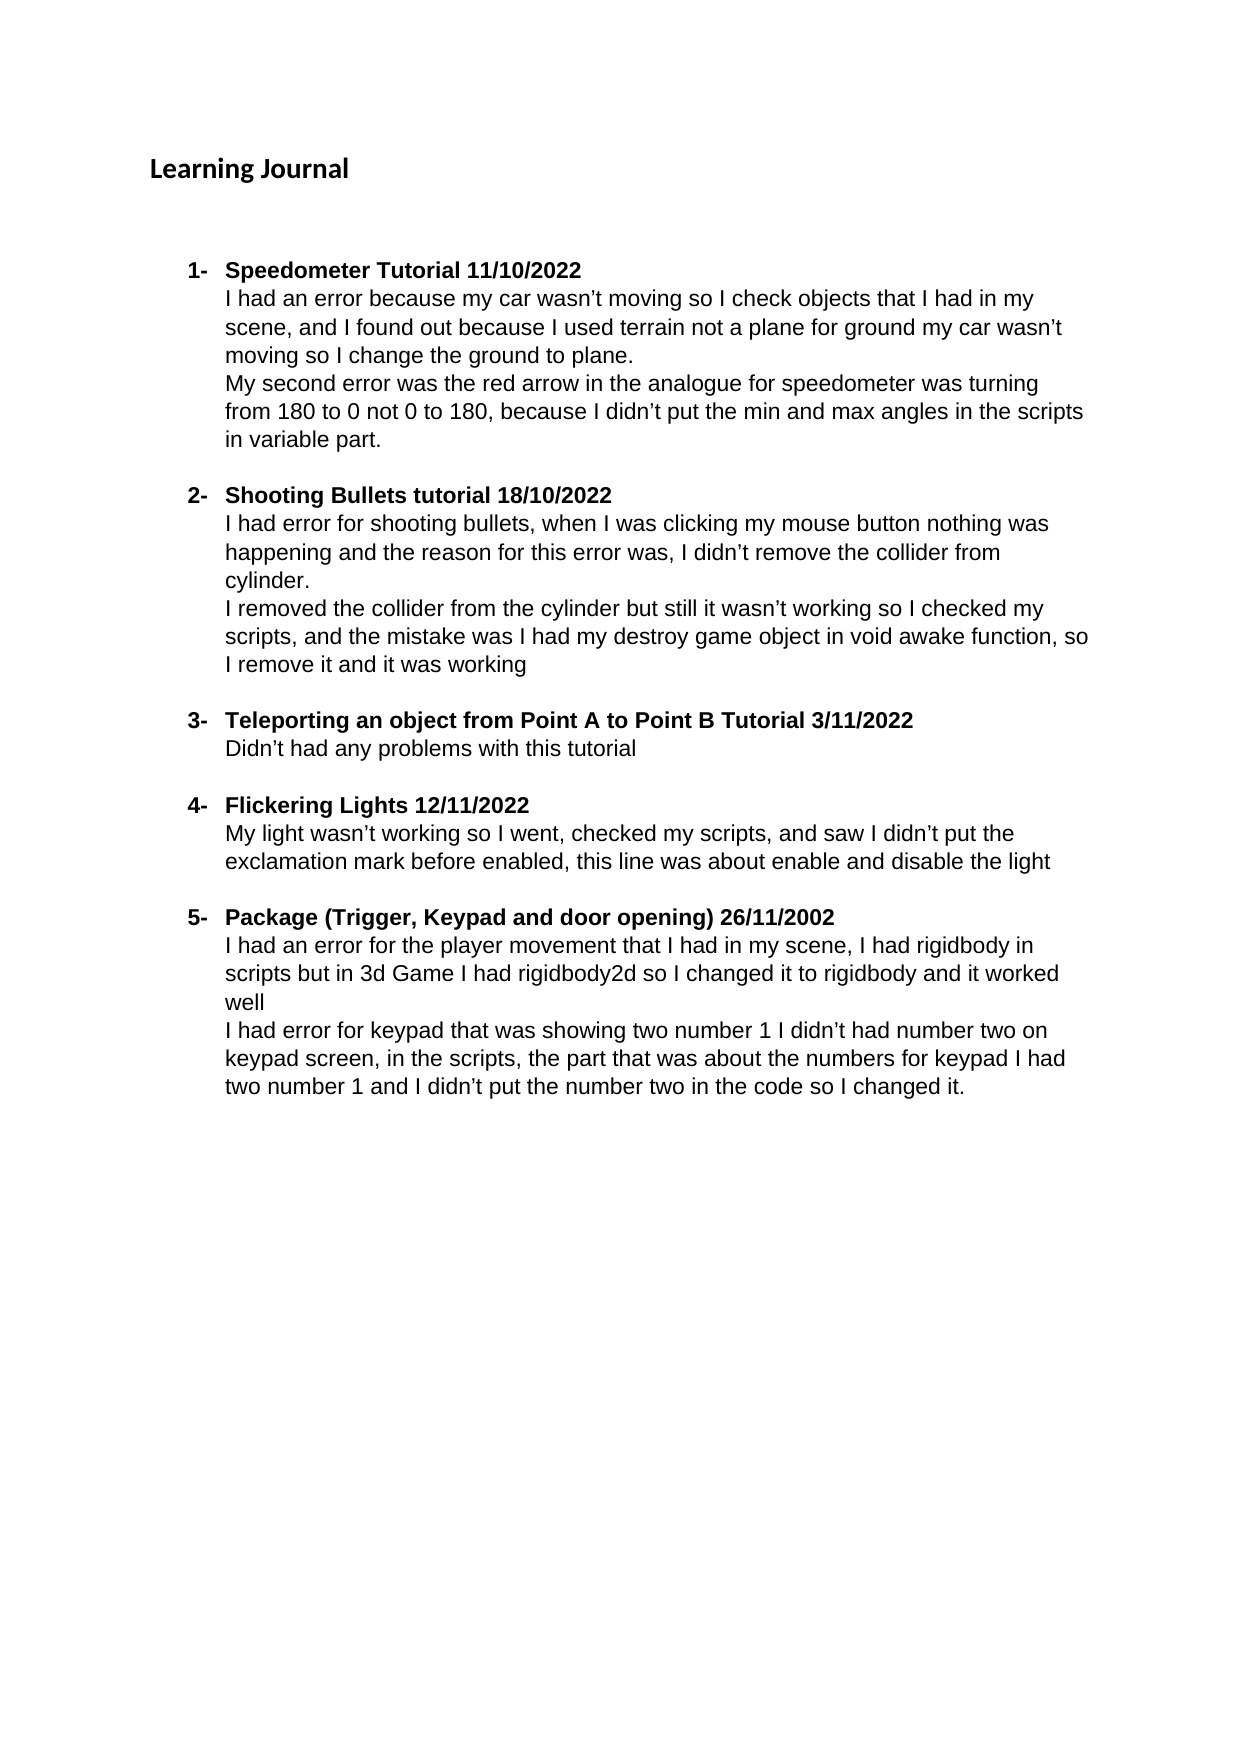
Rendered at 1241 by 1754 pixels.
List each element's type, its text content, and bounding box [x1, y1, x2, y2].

list Teleporting an object from Point A to Point B Tutorial 3/11/2022 [187, 707, 1090, 733]
list Flickering Lights 12/11/2022 [187, 792, 1090, 818]
list I had an error for the player movement that I had in my scene, I had rigidbody in scripts but in 3d Game I had rigidbody2d so I changed it to rigidbody and it worked well [225, 932, 1090, 1015]
list My second error was the red arrow in the analogue for speedometer was turning from 180 to 0 not 0 to 180, because I didn’t put the min and max angles in the scripts in variable part. [225, 370, 1090, 452]
list Speedometer Tutorial 11/10/2022 [187, 257, 1090, 283]
list Package (Trigger, Keypad and door opening) 26/11/2002 [187, 904, 1090, 930]
list I had error for keypad that was showing two number 1 I didn’t had number two on keypad screen, in the scripts, the part that was about the numbers for keypad I had two number 1 and I didn’t put the number two in the code so I changed it. [225, 1017, 1090, 1099]
text Learning Journal [150, 150, 1090, 186]
list I had error for shooting bullets, when I was clicking my mouse button nothing was happening and the reason for this error was, I didn’t remove the collider from cylinder. [225, 510, 1090, 593]
list I removed the collider from the cylinder but still it wasn’t working so I checked my scripts, and the mistake was I had my destroy game object in void awake function, so I remove it and it was working [225, 595, 1090, 677]
list Didn’t had any problems with this tutorial [225, 735, 1090, 762]
list My light wasn’t working so I went, checked my scripts, and saw I didn’t put the exclamation mark before enabled, this line was about enable and disable the light [225, 820, 1090, 874]
list Shooting Bullets tutorial 18/10/2022 [187, 482, 1090, 508]
list I had an error because my car wasn’t moving so I check objects that I had in my scene, and I found out because I used terrain not a plane for ground my car wasn’t moving so I change the ground to plane. [225, 285, 1090, 368]
